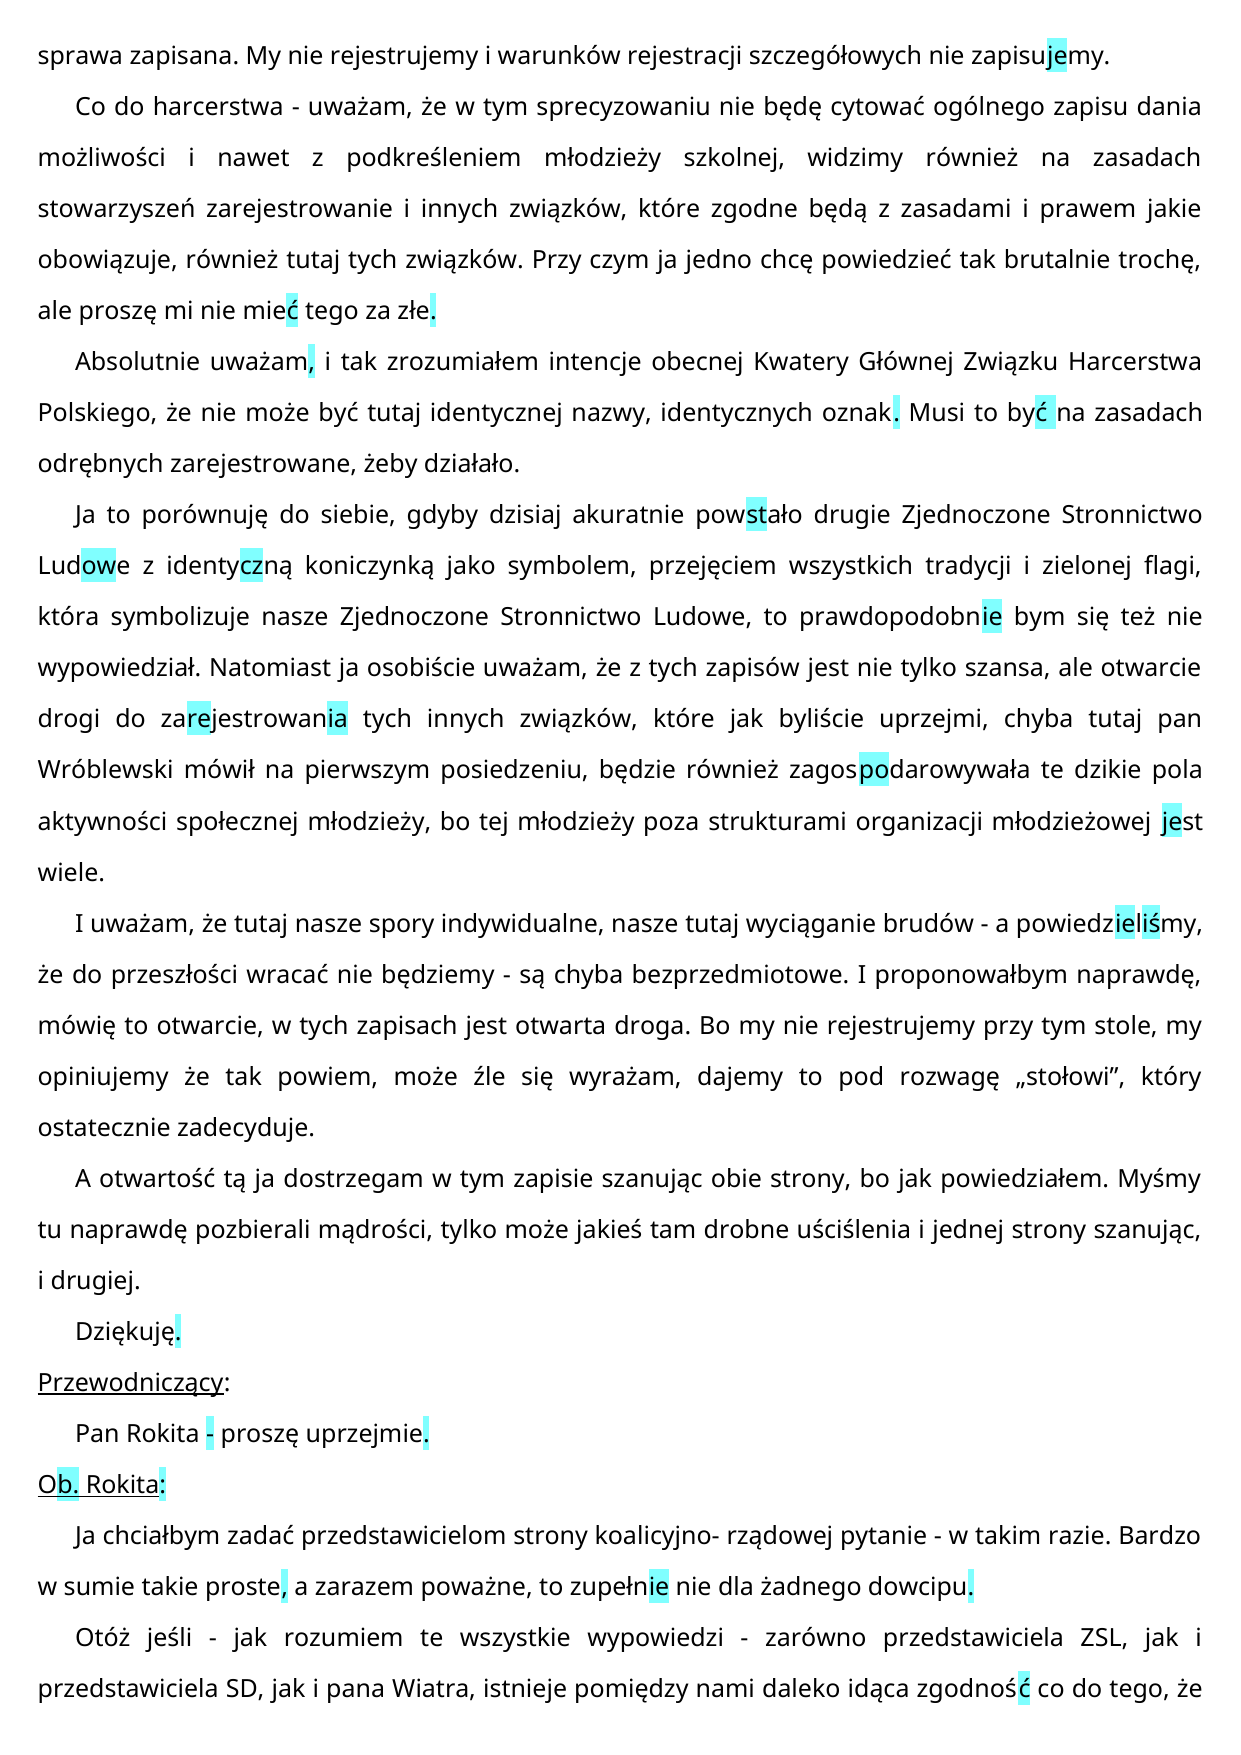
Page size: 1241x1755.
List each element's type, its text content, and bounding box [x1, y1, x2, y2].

text sprawa zapisana. My nie rejestrujemy i warunków rejestracji szczegółowych nie zapisujemy. [37, 37, 1203, 72]
text Absolutnie uważam, i tak zrozumiałem intencje obecnej Kwatery Głównej Związku Harcerstwa Polskiego, że nie może być tutaj identycznej nazwy, identycznych oznak. Musi to być na zasadach odrębnych zarejestrowane, żeby działało. [37, 344, 1203, 480]
text Otóż jeśli - jak rozumiem te wszystkie wypowiedzi - zarówno przedstawiciela ZSL, jak i przedstawiciela SD, jak i pana Wiatra, istnieje pomiędzy nami daleko idąca zgodność co do tego, że [37, 1620, 1203, 1705]
text Co do harcerstwa - uważam, że w tym sprecyzowaniu nie będę cytować ogólnego zapisu dania możliwości i nawet z podkreśleniem młodzieży szkolnej, widzimy również na zasadach stowarzyszeń zarejestrowanie i innych związków, które zgodne będą z zasadami i prawem jakie obowiązuje, również tutaj tych związków. Przy czym ja jedno chcę powiedzieć tak brutalnie trochę, ale proszę mi nie mieć tego za złe. [37, 88, 1203, 327]
text I uważam, że tutaj nasze spory indywidualne, nasze tutaj wyciąganie brudów - a powiedzieliśmy, że do przeszłości wracać nie będziemy - są chyba bezprzedmiotowe. I proponowałbym naprawdę, mówię to otwarcie, w tych zapisach jest otwarta droga. Bo my nie rejestrujemy przy tym stole, my opiniujemy że tak powiem, może źle się wyrażam, dajemy to pod rozwagę „stołowi”, który ostatecznie zadecyduje. [37, 905, 1203, 1143]
text Ja chciałbym zadać przedstawicielom strony koalicyjno- rządowej pytanie - w takim razie. Bardzo w sumie takie proste, a zarazem poważne, to zupełnie nie dla żadnego dowcipu. [37, 1518, 1203, 1603]
text Ja to porównuję do siebie, gdyby dzisiaj akuratnie powstało drugie Zjednoczone Stronnictwo Ludowe z identyczną koniczynką jako symbolem, przejęciem wszystkich tradycji i zielonej flagi, która symbolizuje nasze Zjednoczone Stronnictwo Ludowe, to prawdopodobnie bym się też nie wypowiedział. Natomiast ja osobiście uważam, że z tych zapisów jest nie tylko szansa, ale otwarcie drogi do zarejestrowania tych innych związków, które jak byliście uprzejmi, chyba tutaj pan Wróblewski mówił na pierwszym posiedzeniu, będzie również zagospodarowywała te dzikie pola aktywności społecznej młodzieży, bo tej młodzieży poza strukturami organizacji młodzieżowej jest wiele. [37, 497, 1203, 888]
text Przewodniczący: [37, 1364, 1203, 1399]
text A otwartość tą ja dostrzegam w tym zapisie szanując obie strony, bo jak powiedziałem. Myśmy tu naprawdę pozbierali mądrości, tylko może jakieś tam drobne uściślenia i jednej strony szanując, i drugiej. [37, 1160, 1203, 1297]
text Pan Rokita - proszę uprzejmie. [37, 1416, 1203, 1450]
text Dziękuję. [37, 1313, 1203, 1348]
text Ob. Rokita: [37, 1467, 1203, 1501]
